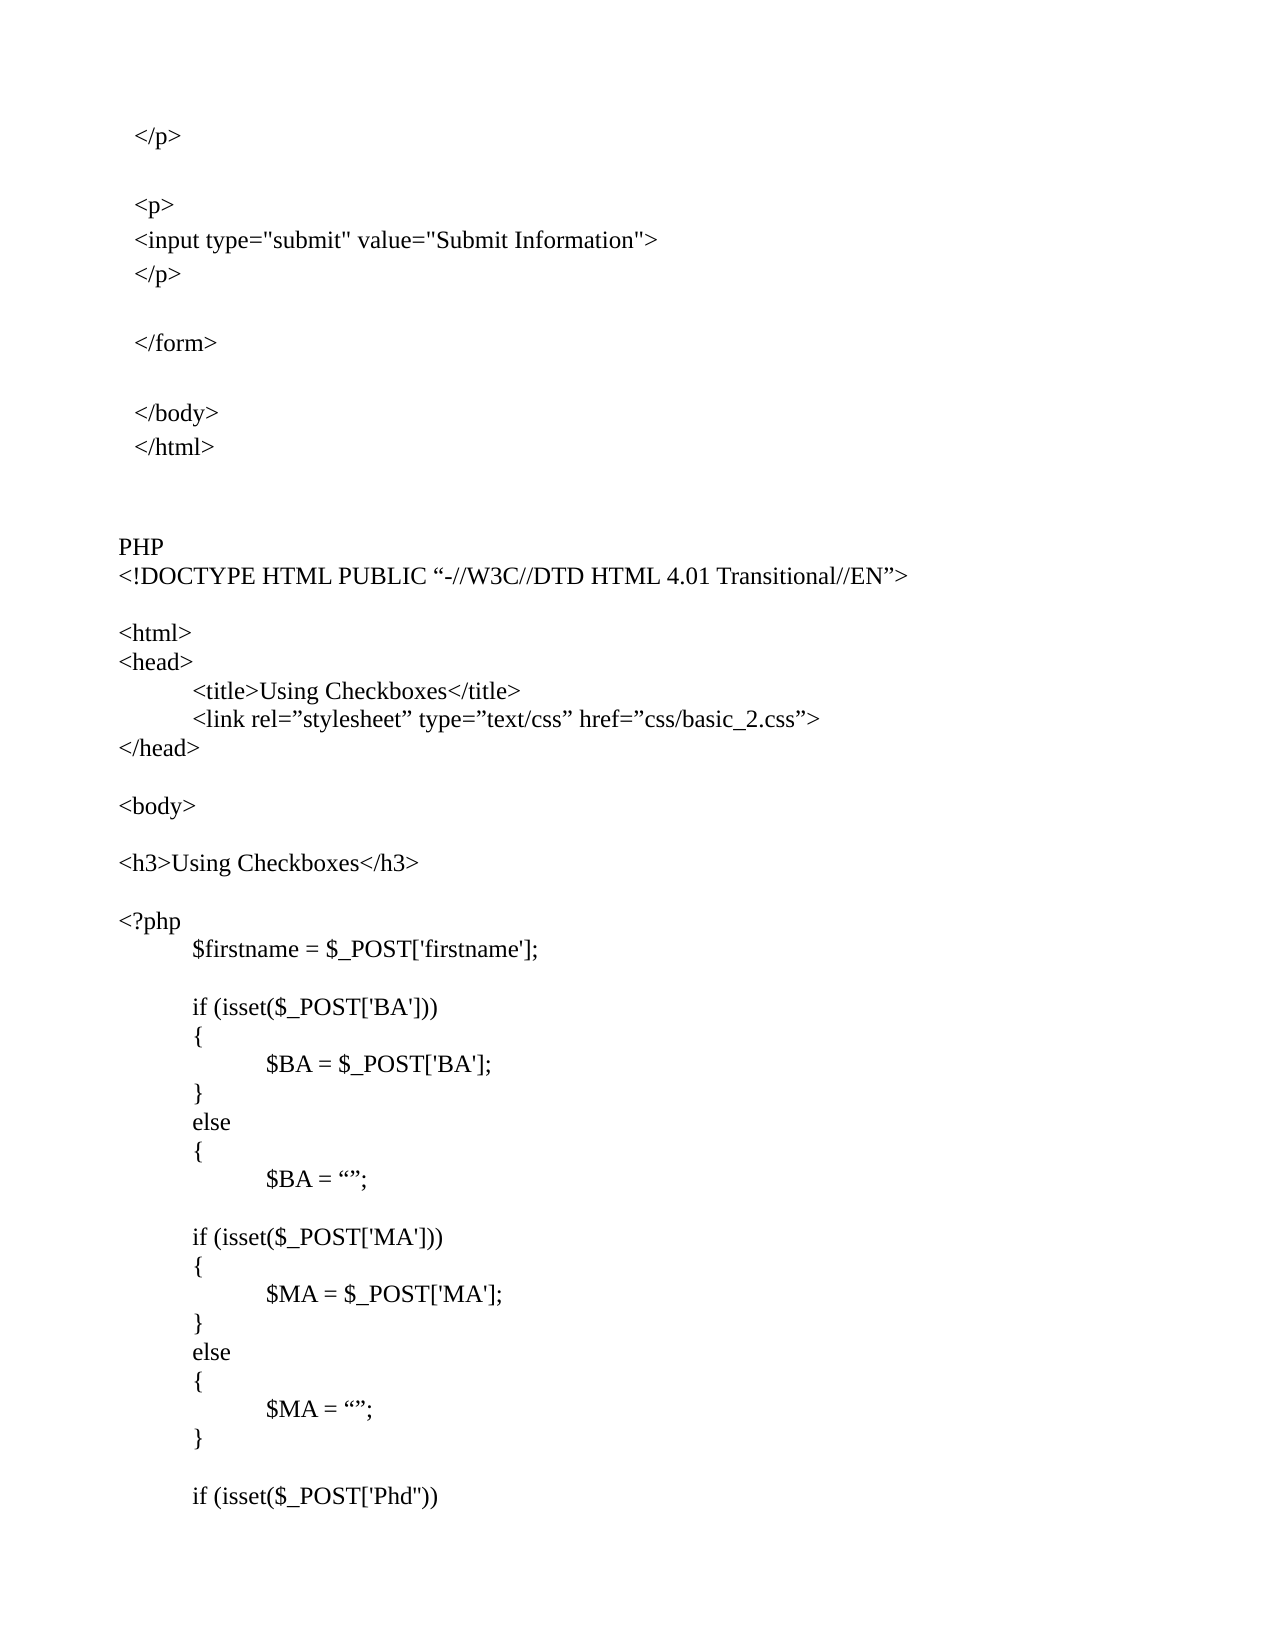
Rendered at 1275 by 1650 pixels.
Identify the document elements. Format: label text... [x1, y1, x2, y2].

text <?php [118, 906, 1157, 934]
table_cell [118, 222, 131, 256]
table_cell </p> [131, 118, 928, 153]
text <h3>Using Checkboxes</h3> [118, 848, 1157, 877]
table_cell [118, 118, 131, 153]
table_cell [118, 326, 131, 360]
table_cell </body> [131, 395, 928, 429]
text <body> [118, 791, 1157, 819]
text $MA = “”; [118, 1394, 1157, 1423]
table_cell [131, 464, 928, 474]
text { [118, 1251, 1157, 1279]
text if (isset($_POST['MA'])) [118, 1222, 1157, 1251]
table_cell [131, 153, 928, 187]
text if (isset($_POST['Phd'')) [118, 1481, 1157, 1509]
text </head> [118, 733, 1157, 762]
text <title>Using Checkboxes</title> [118, 676, 1157, 704]
table_cell [118, 291, 131, 326]
table_cell [118, 464, 131, 474]
text if (isset($_POST['BA'])) [118, 992, 1157, 1021]
table_cell [118, 256, 131, 291]
table_cell [118, 360, 131, 395]
text { [118, 1136, 1157, 1164]
table_cell [131, 360, 928, 395]
text $MA = $_POST['MA']; [118, 1279, 1157, 1308]
table_cell </p> [131, 256, 928, 291]
table_cell <input type="submit" value="Submit Information"> [131, 222, 928, 256]
table_cell [118, 153, 131, 187]
text PHP [118, 532, 1157, 561]
table_cell <p> [131, 187, 928, 222]
text $BA = $_POST['BA']; [118, 1049, 1157, 1078]
table_cell [131, 291, 928, 326]
text { [118, 1366, 1157, 1394]
text <head> [118, 647, 1157, 676]
text <html> [118, 618, 1157, 647]
text { [118, 1021, 1157, 1049]
table_cell [118, 429, 131, 464]
text <!DOCTYPE HTML PUBLIC “-//W3C//DTD HTML 4.01 Transitional//EN”> [118, 561, 1157, 589]
text <link rel=”stylesheet” type=”text/css” href=”css/basic_2.css”> [118, 704, 1157, 733]
text } [118, 1308, 1157, 1337]
text else [118, 1337, 1157, 1366]
text else [118, 1107, 1157, 1136]
table_cell </html> [131, 429, 928, 464]
table_cell [118, 395, 131, 429]
table_cell </form> [131, 326, 928, 360]
table_cell [118, 187, 131, 222]
text $BA = “”; [118, 1164, 1157, 1193]
text } [118, 1078, 1157, 1107]
text } [118, 1423, 1157, 1452]
text $firstname = $_POST['firstname']; [118, 934, 1157, 963]
